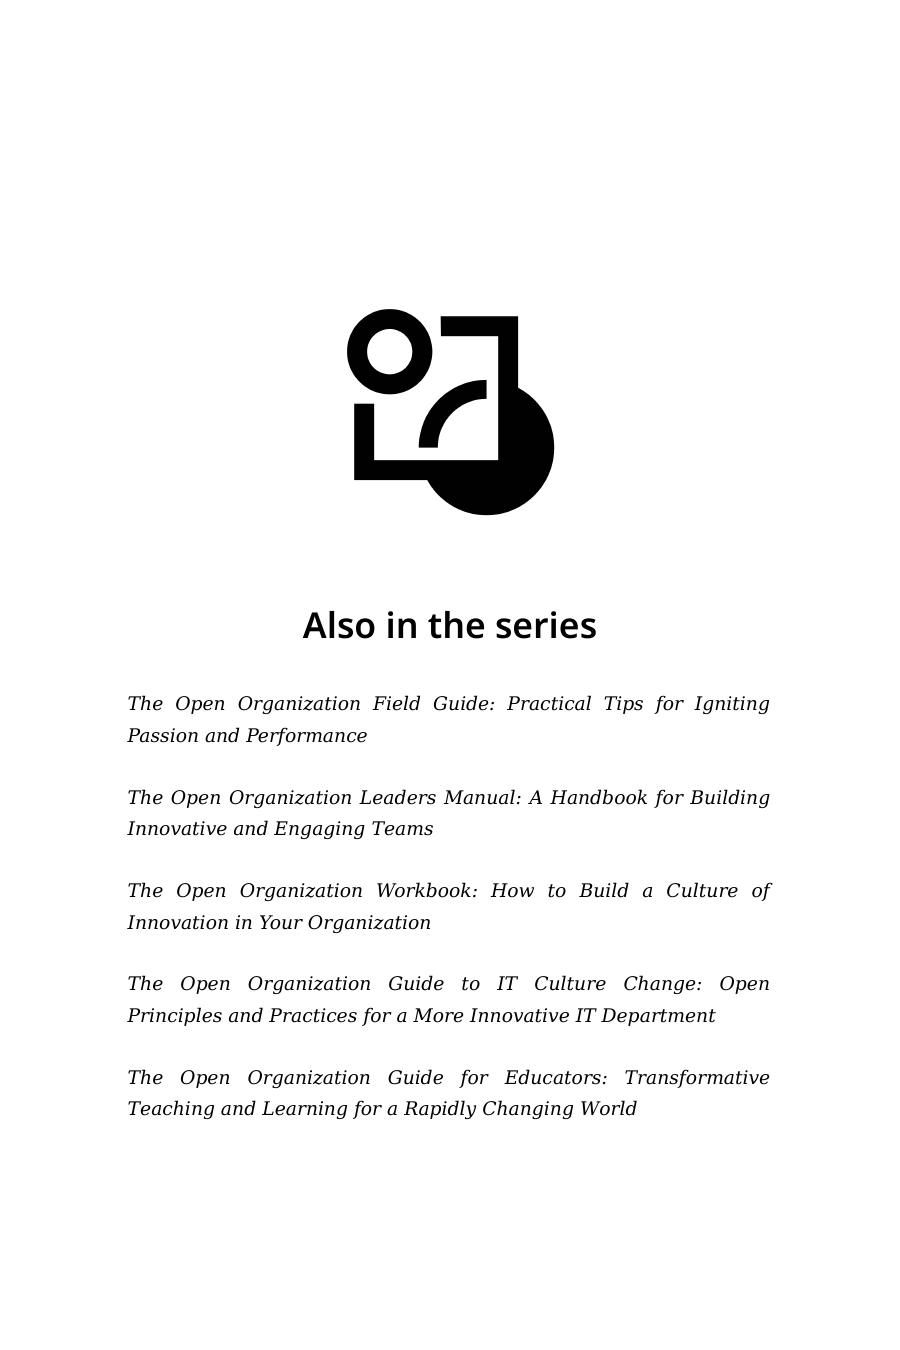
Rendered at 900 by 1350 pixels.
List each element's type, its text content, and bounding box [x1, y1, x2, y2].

text The Open Organization Workbook: How to Build a Culture of Innovation in Your Organization [127, 880, 772, 933]
text The Open Organization Guide for Educators: Transformative Teaching and Learning for a Rapidly Changing World [127, 1067, 772, 1120]
text The Open Organization Leaders Manual: A Handbook for Building Innovative and Engaging Teams [127, 787, 772, 840]
text The Open Organization Field Guide: Practical Tips for Igniting Passion and Performance [127, 693, 772, 747]
subtitle Also in the series [127, 302, 772, 648]
picture [345, 307, 555, 517]
text The Open Organization Guide to IT Culture Change: Open Principles and Practices for a More Innovative IT Department [127, 973, 772, 1027]
